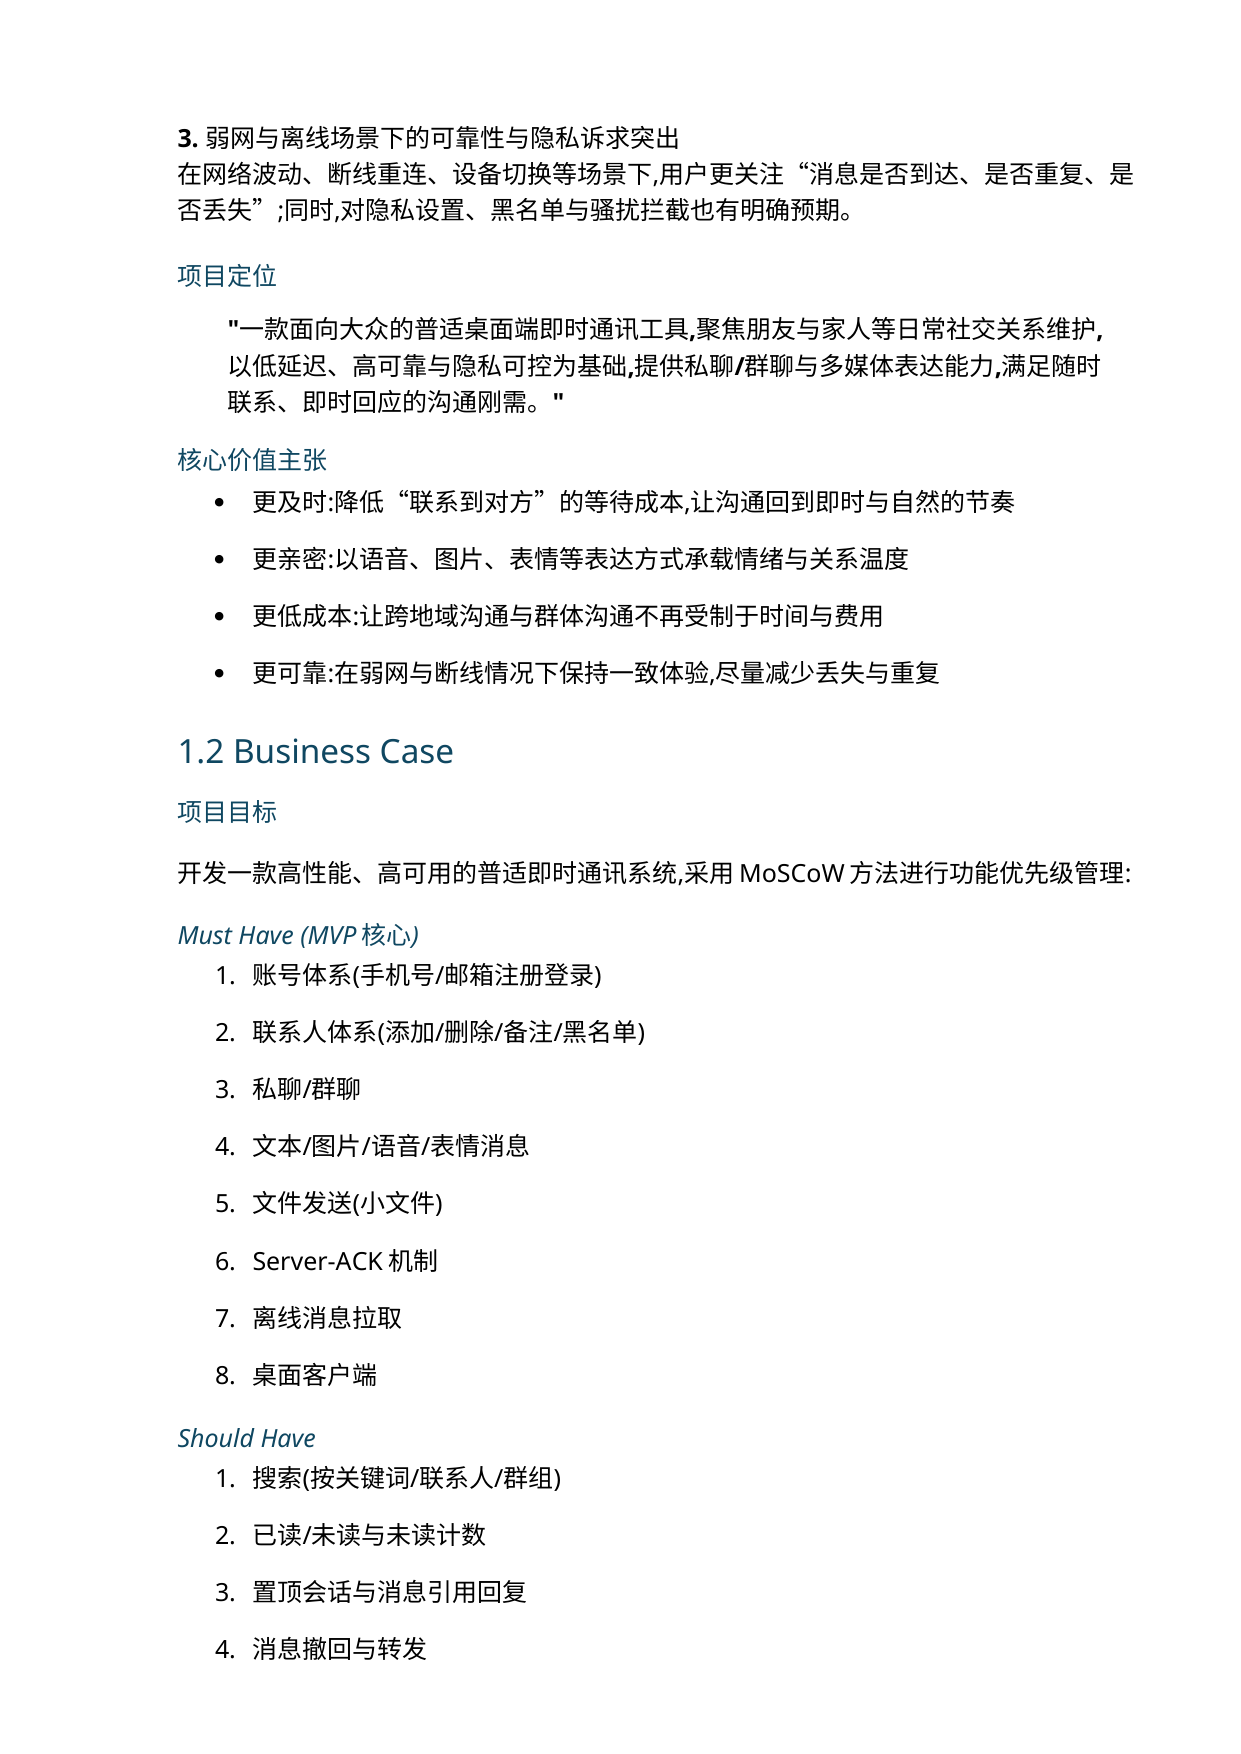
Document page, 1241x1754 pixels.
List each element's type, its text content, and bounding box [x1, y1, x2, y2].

text 项目定位 [177, 262, 1152, 291]
text 3. 弱网与离线场景下的可靠性与隐私诉求突出 在网络波动、断线重连、设备切换等场景下,用户更关注“消息是否到达、是否重复、是否丢失”;同时,对隐私设置、黑名单与骚扰拦截也有明确预期。 [177, 118, 1152, 227]
text 开发一款高性能、高可用的普适即时通讯系统,采用MoSCoW方法进行功能优先级管理: [177, 854, 1152, 890]
list 更低成本:让跨地域沟通与群体沟通不再受制于时间与费用 [215, 597, 1152, 633]
text Should Have [177, 1421, 1152, 1454]
list 文件发送(小文件) [215, 1184, 1152, 1220]
list 搜索(按关键词/联系人/群组) [215, 1459, 1152, 1495]
list Server-ACK机制 [215, 1241, 1152, 1277]
list 离线消息拉取 [215, 1298, 1152, 1334]
list 账号体系(手机号/邮箱注册登录) [215, 956, 1152, 992]
text 项目目标 [177, 798, 1152, 827]
list 联系人体系(添加/删除/备注/黑名单) [215, 1013, 1152, 1049]
list 已读/未读与未读计数 [215, 1516, 1152, 1552]
text "一款面向大众的普适桌面端即时通讯工具,聚焦朋友与家人等日常社交关系维护,以低延迟、高可靠与隐私可控为基础,提供私聊/群聊与多媒体表达能力,满足随时联系、即时回应的沟通刚需。" [227, 310, 1102, 418]
list 更亲密:以语音、图片、表情等表达方式承载情绪与关系温度 [215, 540, 1152, 576]
list 消息撤回与转发 [215, 1630, 1152, 1666]
list 文本/图片/语音/表情消息 [215, 1127, 1152, 1163]
list 桌面客户端 [215, 1355, 1152, 1391]
text Must Have (MVP核心) [177, 917, 1152, 951]
list 私聊/群聊 [215, 1070, 1152, 1106]
list 置顶会话与消息引用回复 [215, 1573, 1152, 1609]
text 核心价值主张 [177, 446, 1152, 474]
list 更及时:降低“联系到对方”的等待成本,让沟通回到即时与自然的节奏 [215, 483, 1152, 519]
list 更可靠:在弱网与断线情况下保持一致体验,尽量减少丢失与重复 [215, 654, 1152, 690]
text 1.2 Business Case [177, 728, 1152, 773]
